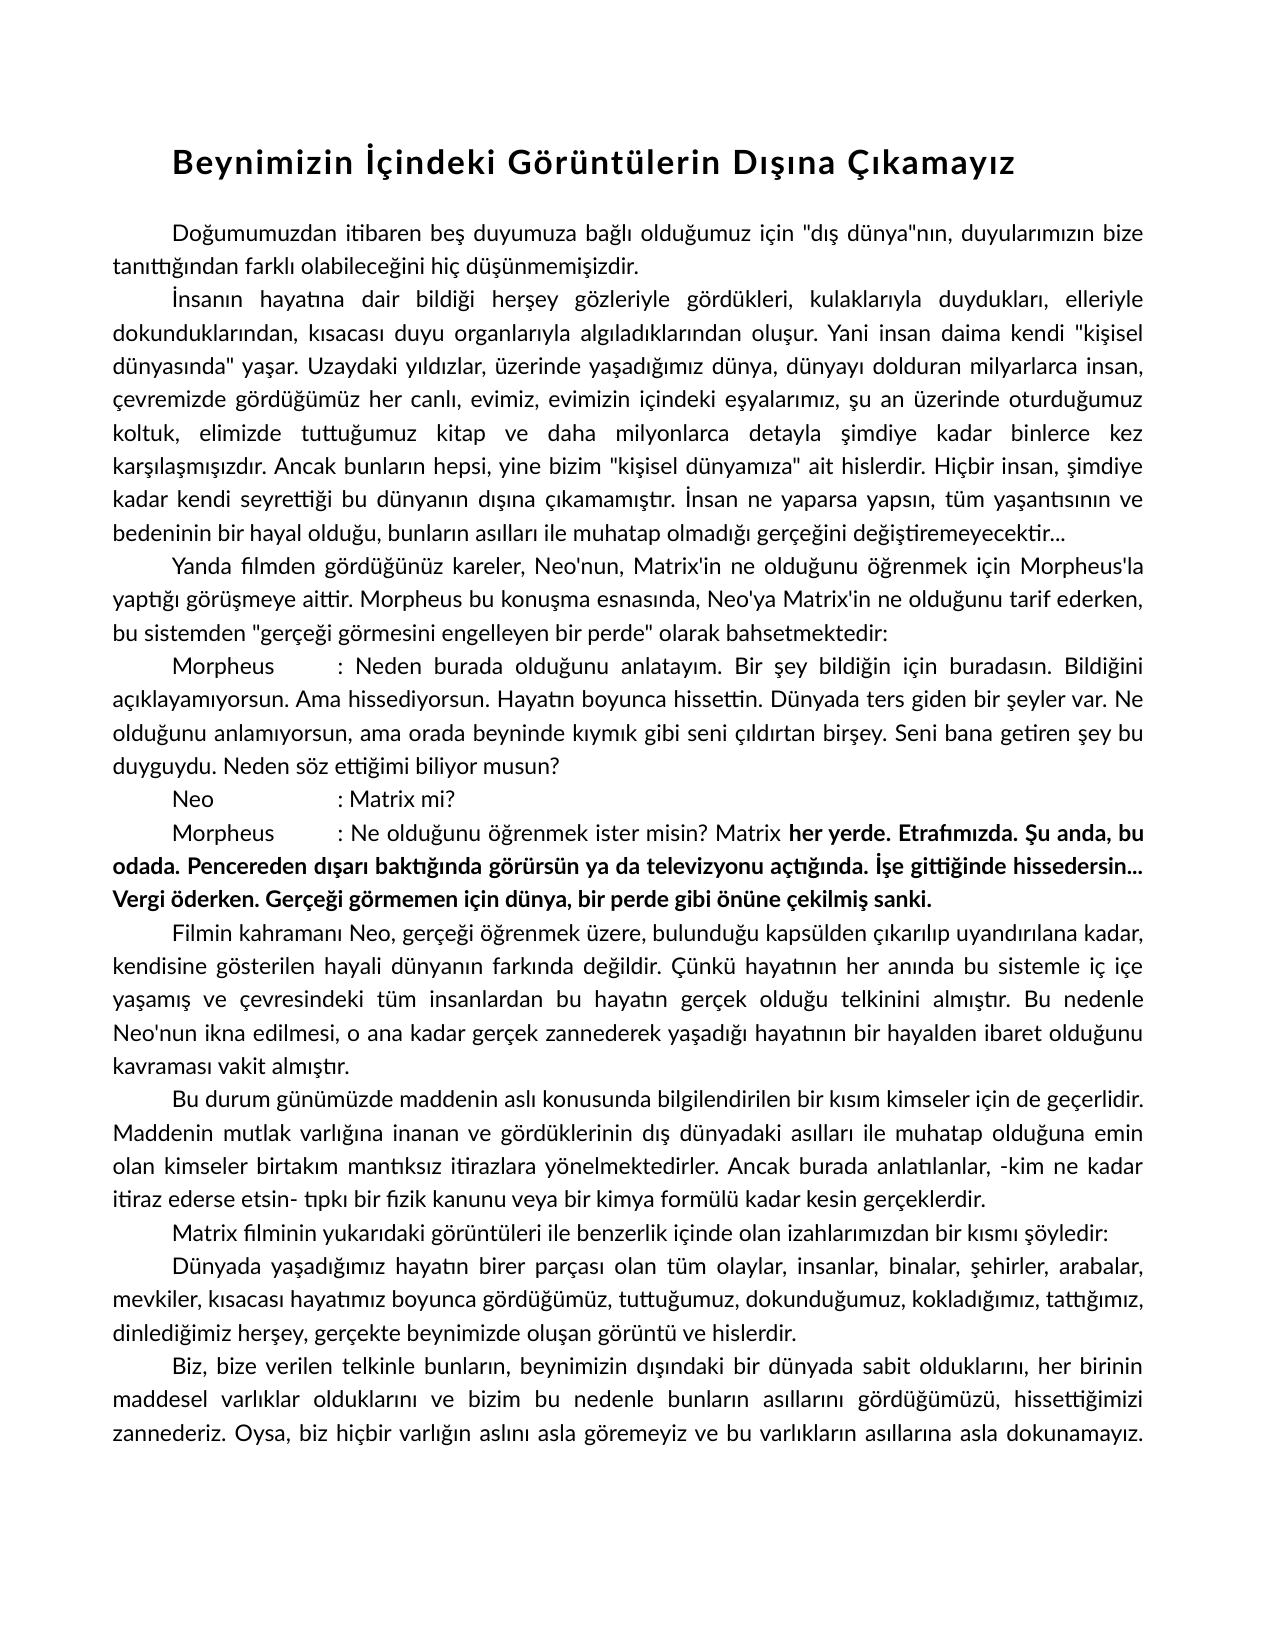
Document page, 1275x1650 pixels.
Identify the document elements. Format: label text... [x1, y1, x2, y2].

text Biz, bize verilen telkinle bunların, beynimizin dışındaki bir dünyada sabit olduklarını, her birinin maddesel varlıklar olduklarını ve bizim bu nedenle bunların asıllarını gördüğümüzü, hissettiğimizi zannederiz. Oysa, biz hiçbir varlığın aslını asla göremeyiz ve bu varlıkların asıllarına asla dokunamayız. [112, 1348, 1145, 1448]
text Dünyada yaşadığımız hayatın birer parçası olan tüm olaylar, insanlar, binalar, şehirler, arabalar, mevkiler, kısacası hayatımız boyunca gördüğümüz, tuttuğumuz, dokunduğumuz, kokladığımız, tattığımız, dinlediğimiz herşey, gerçekte beynimizde oluşan görüntü ve hislerdir. [112, 1248, 1145, 1348]
text Neo : Matrix mi? [112, 781, 1145, 814]
text Bu durum günümüzde maddenin aslı konusunda bilgilendirilen bir kısım kimseler için de geçerlidir. Maddenin mutlak varlığına inanan ve gördüklerinin dış dünyadaki asılları ile muhatap olduğuna emin olan kimseler birtakım mantıksız itirazlara yönelmektedirler. Ancak burada anlatılanlar, -kim ne kadar itiraz ederse etsin- tıpkı bir fizik kanunu veya bir kimya formülü kadar kesin gerçeklerdir. [112, 1081, 1145, 1214]
text Filmin kahramanı Neo, gerçeği öğrenmek üzere, bulunduğu kapsülden çıkarılıp uyandırılana kadar, kendisine gösterilen hayali dünyanın farkında değildir. Çünkü hayatının her anında bu sistemle iç içe yaşamış ve çevresindeki tüm insanlardan bu hayatın gerçek olduğu telkinini almıştır. Bu nedenle Neo'nun ikna edilmesi, o ana kadar gerçek zannederek yaşadığı hayatının bir hayalden ibaret olduğunu kavraması vakit almıştır. [112, 914, 1145, 1081]
text Doğumumuzdan itibaren beş duyumuza bağlı olduğumuz için "dış dünya"nın, duyularımızın bize tanıttığından farklı olabileceğini hiç düşünmemişizdir. [112, 214, 1145, 281]
text Matrix filminin yukarıdaki görüntüleri ile benzerlik içinde olan izahlarımızdan bir kısmı şöyledir: [112, 1214, 1145, 1248]
text İnsanın hayatına dair bildiği herşey gözleriyle gördükleri, kulaklarıyla duydukları, elleriyle dokunduklarından, kısacası duyu organlarıyla algıladıklarından oluşur. Yani insan daima kendi "kişisel dünyasında" yaşar. Uzaydaki yıldızlar, üzerinde yaşadığımız dünya, dünyayı dolduran milyarlarca insan, çevremizde gördüğümüz her canlı, evimiz, evimizin içindeki eşyalarımız, şu an üzerinde oturduğumuz koltuk, elimizde tuttuğumuz kitap ve daha milyonlarca detayla şimdiye kadar binlerce kez karşılaşmışızdır. Ancak bunların hepsi, yine bizim "kişisel dünyamıza" ait hislerdir. Hiçbir insan, şimdiye kadar kendi seyrettiği bu dünyanın dışına çıkamamıştır. İnsan ne yaparsa yapsın, tüm yaşantısının ve bedeninin bir hayal olduğu, bunların asılları ile muhatap olmadığı gerçeğini değiştiremeyecektir... [112, 281, 1145, 548]
text Morpheus : Neden burada olduğunu anlatayım. Bir şey bildiğin için buradasın. Bildiğini açıklayamıyorsun. Ama hissediyorsun. Hayatın boyunca hissettin. Dünyada ters giden bir şeyler var. Ne olduğunu anlamıyorsun, ama orada beyninde kıymık gibi seni çıldırtan birşey. Seni bana getiren şey bu duyguydu. Neden söz ettiğimi biliyor musun? [112, 648, 1145, 781]
text Morpheus : Ne olduğunu öğrenmek ister misin? Matrix her yerde. Etrafımızda. Şu anda, bu odada. Pencereden dışarı baktığında görürsün ya da televizyonu açtığında. İşe gittiğinde hissedersin... Vergi öderken. Gerçeği görmemen için dünya, bir perde gibi önüne çekilmiş sanki. [112, 814, 1145, 914]
text Yanda filmden gördüğünüz kareler, Neo'nun, Matrix'in ne olduğunu öğrenmek için Morpheus'la yaptığı görüşmeye aittir. Morpheus bu konuşma esnasında, Neo'ya Matrix'in ne olduğunu tarif ederken, bu sistemden "gerçeği görmesini engelleyen bir perde" olarak bahsetmektedir: [112, 548, 1145, 648]
text Beynimizin İçindeki Görüntülerin Dışına Çıkamayız [112, 148, 1145, 181]
